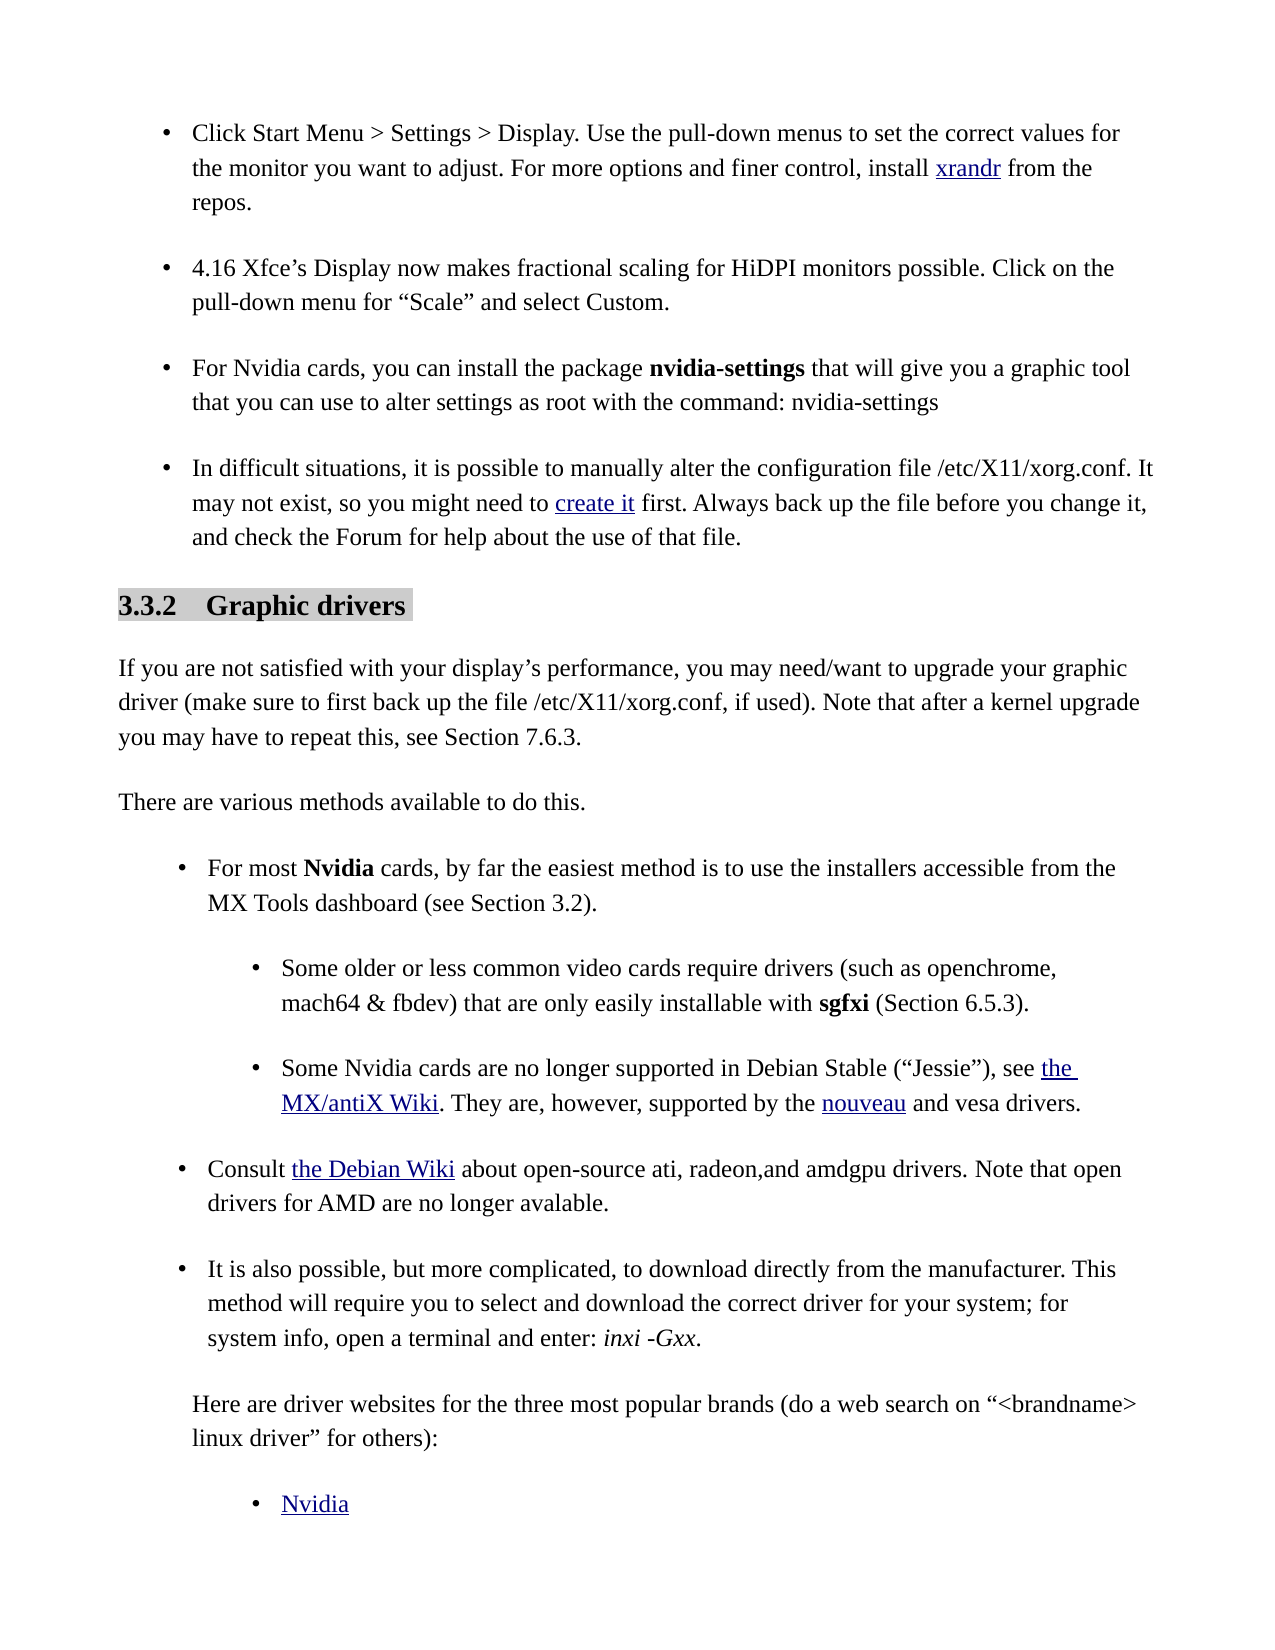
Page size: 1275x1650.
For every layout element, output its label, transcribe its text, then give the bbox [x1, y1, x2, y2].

list It is also possible, but more complicated, to download directly from the manufacturer. This method will require you to select and download the correct driver for your system; for system info, open a terminal and enter: inxi -Gxx. [178, 1254, 1141, 1352]
list Some older or less common video cards require drivers (such as openchrome, mach64 & fbdev) that are only easily installable with sgfxi (Section 6.5.3). [252, 953, 1141, 1017]
list Nvidia [252, 1489, 1141, 1518]
list Here are driver websites for the three most popular brands (do a web search on “<brandname> linux driver” for others): [162, 1389, 1157, 1452]
list For Nvidia cards, you can install the package nvidia-settings that will give you a graphic tool that you can use to alter settings as root with the command: nvidia-settings [162, 353, 1157, 416]
list Consult the Debian Wiki about open-source ati, radeon,and amdgpu drivers. Note that open drivers for AMD are no longer avalable. [178, 1154, 1141, 1217]
list 4.16 Xfce’s Display now makes fractional scaling for HiDPI monitors possible. Click on the pull-down menu for “Scale” and select Custom. [162, 253, 1157, 316]
list Some Nvidia cards are no longer supported in Debian Stable (“Jessie”), see the MX/antiX Wiki. They are, however, supported by the nouveau and vesa drivers. [252, 1053, 1141, 1117]
list In difficult situations, it is possible to manually alter the configuration file /etc/X11/xorg.conf. It may not exist, so you might need to create it first. Always back up the file before you change it, and check the Forum for help about the use of that file. [162, 453, 1157, 551]
list For most Nvidia cards, by far the easiest method is to use the installers accessible from the MX Tools dashboard (see Section 3.2). [178, 853, 1141, 916]
text If you are not satisfied with your display’s performance, you may need/want to upgrade your graphic driver (make sure to first back up the file /etc/X11/xorg.conf, if used). Note that after a kernel upgrade you may have to repeat this, see Section 7.6.3. [118, 653, 1157, 750]
text There are various methods available to do this. [118, 787, 1157, 816]
subtitle 3.3.2 Graphic drivers [413, 588, 1138, 621]
list Click Start Menu > Settings > Display. Use the pull-down menus to set the correct values for the monitor you want to adjust. For more options and finer control, install xrandr from the repos. [162, 118, 1157, 216]
